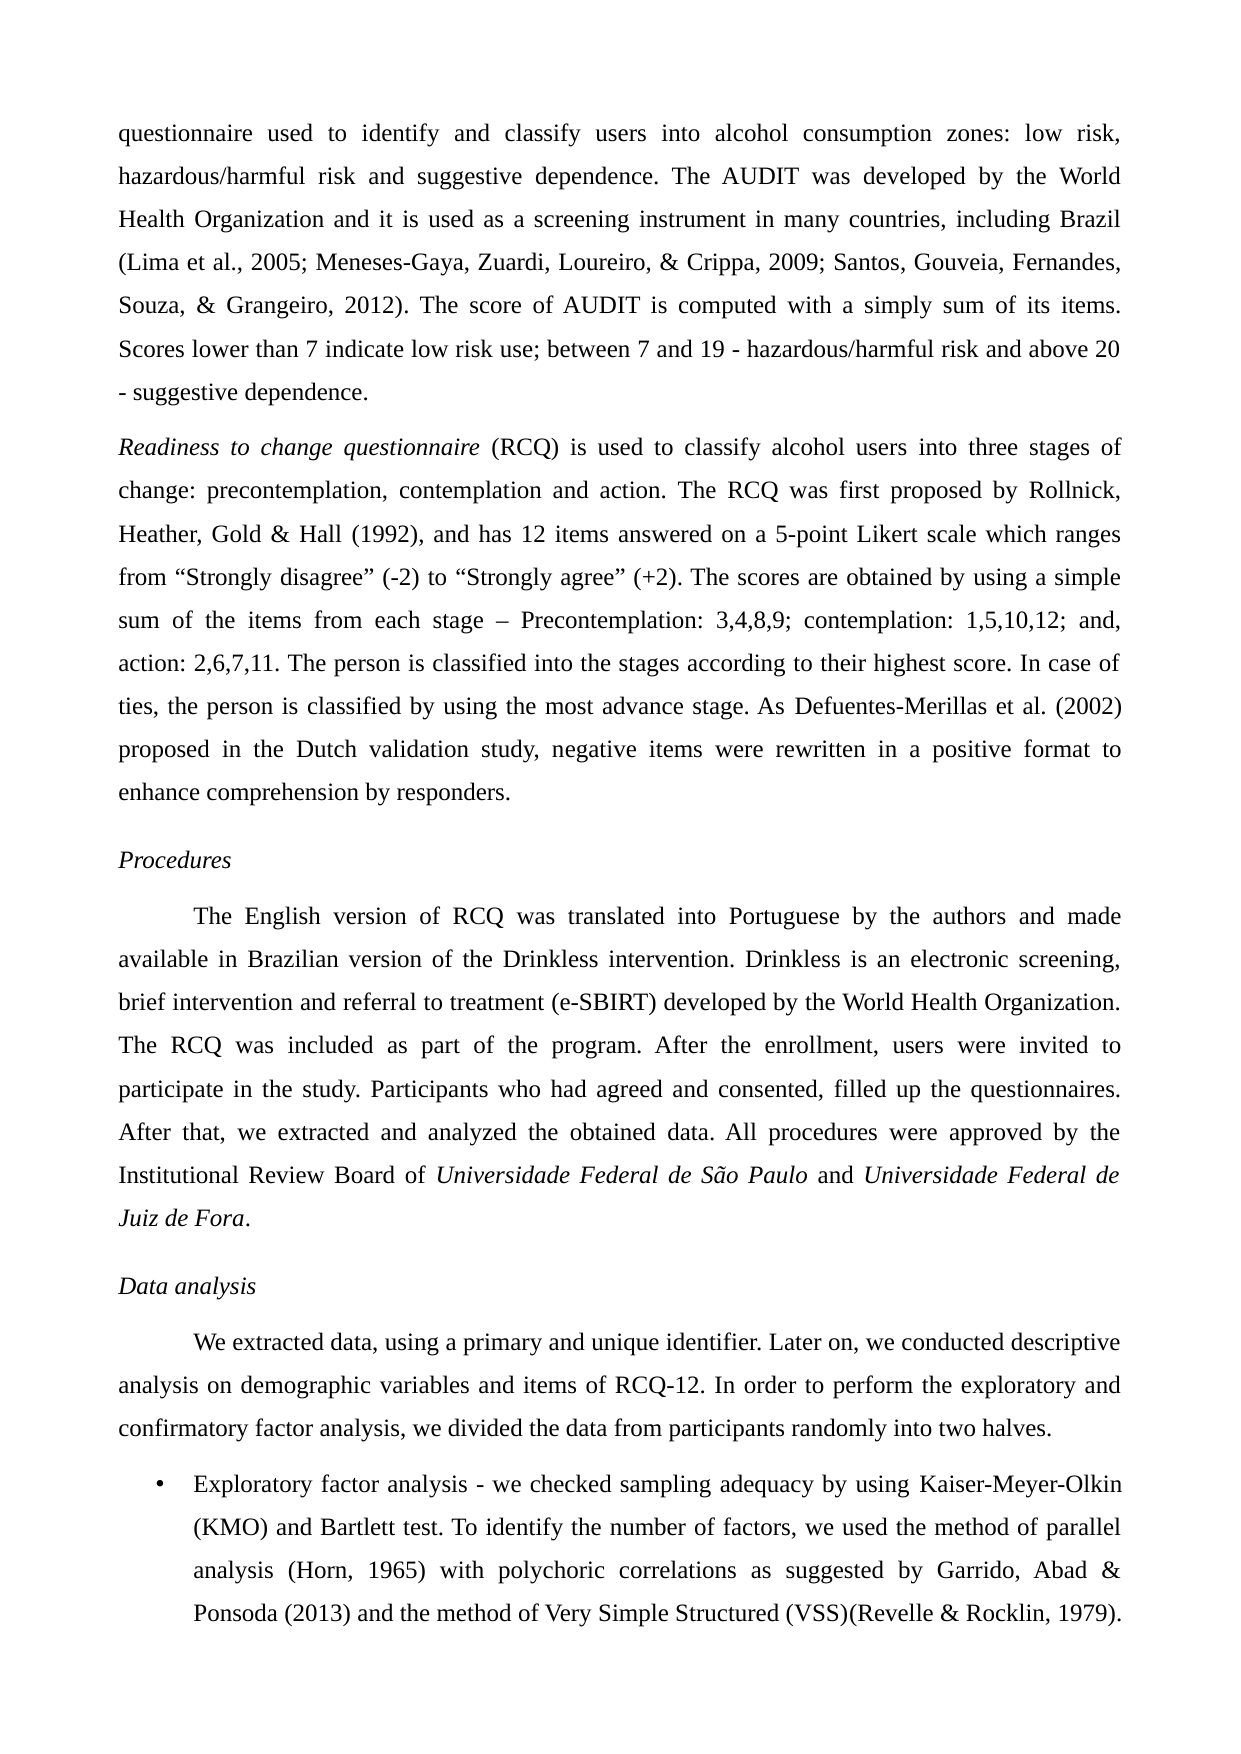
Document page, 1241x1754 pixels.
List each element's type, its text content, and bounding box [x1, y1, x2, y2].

text The English version of RCQ was translated into Portuguese by the authors and made available in Brazilian version of the Drinkless intervention. Drinkless is an electronic screening, brief intervention and referral to treatment (e-SBIRT) developed by the World Health Organization. The RCQ was included as part of the program. After the enrollment, users were invited to participate in the study. Participants who had agreed and consented, filled up the questionnaires. After that, we extracted and analyzed the obtained data. All procedures were approved by the Institutional Review Board of Universidade Federal de São Paulo and Universidade Federal de Juiz de Fora. [118, 901, 1122, 1232]
subtitle Procedures [118, 846, 1122, 874]
subtitle Data analysis [118, 1271, 1122, 1300]
text We extracted data, using a primary and unique identifier. Later on, we conducted descriptive analysis on demographic variables and items of RCQ-12. In order to perform the exploratory and confirmatory factor analysis, we divided the data from participants randomly into two halves. [118, 1327, 1122, 1442]
list Exploratory factor analysis - we checked sampling adequacy by using Kaiser-Meyer-Olkin (KMO) and Bartlett test. To identify the number of factors, we used the method of parallel analysis (Horn, 1965) with polychoric correlations as suggested by Garrido, Abad & Ponsoda (2013) and the method of Very Simple Structured (VSS)(Revelle & Rocklin, 1979). [156, 1469, 1122, 1627]
text Readiness to change questionnaire (RCQ) is used to classify alcohol users into three stages of change: precontemplation, contemplation and action. The RCQ was first proposed by Rollnick, Heather, Gold & Hall (1992), and has 12 items answered on a 5-point Likert scale which ranges from “Strongly disagree” (-2) to “Strongly agree” (+2). The scores are obtained by using a simple sum of the items from each stage – Precontemplation: 3,4,8,9; contemplation: 1,5,10,12; and, action: 2,6,7,11. The person is classified into the stages according to their highest score. In case of ties, the person is classified by using the most advance stage. As Defuentes-Merillas et al. (2002) proposed in the Dutch validation study, negative items were rewritten in a positive format to enhance comprehension by responders. [118, 432, 1122, 806]
text questionnaire used to identify and classify users into alcohol consumption zones: low risk, hazardous/harmful risk and suggestive dependence. The AUDIT was developed by the World Health Organization and it is used as a screening instrument in many countries, including Brazil (Lima et al., 2005; Meneses-Gaya, Zuardi, Loureiro, & Crippa, 2009; Santos, Gouveia, Fernandes, Souza, & Grangeiro, 2012). The score of AUDIT is computed with a simply sum of its items. Scores lower than 7 indicate low risk use; between 7 and 19 - hazardous/harmful risk and above 20 - suggestive dependence. [118, 118, 1122, 406]
